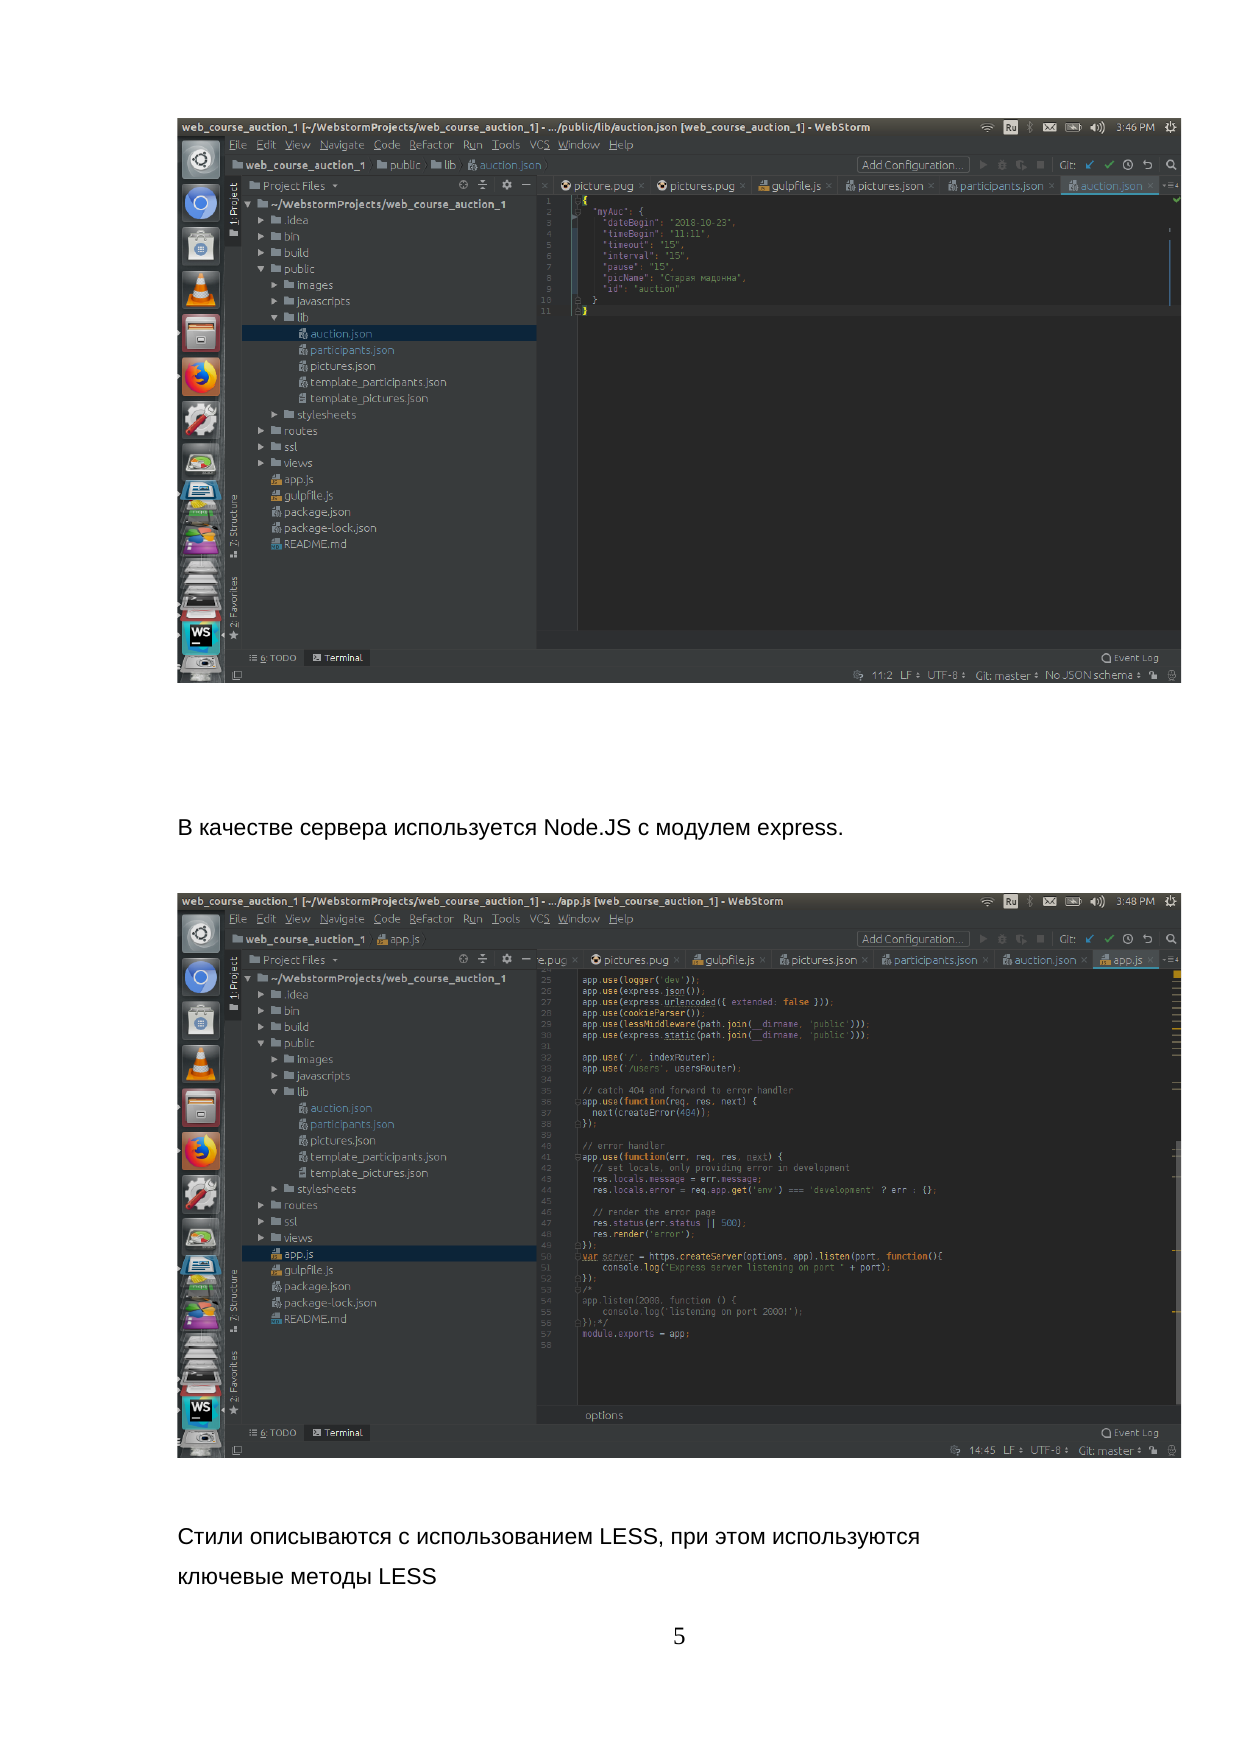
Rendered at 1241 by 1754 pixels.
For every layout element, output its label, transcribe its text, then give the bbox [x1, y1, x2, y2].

list ключевые методы LESS [177, 1563, 1181, 1589]
picture [177, 893, 1182, 1458]
list Стили описываются с использованием LESS, при этом используются [177, 1523, 1181, 1549]
list В качестве сервера используется Node.JS с модулем express. [177, 814, 1181, 840]
picture [177, 118, 1182, 683]
